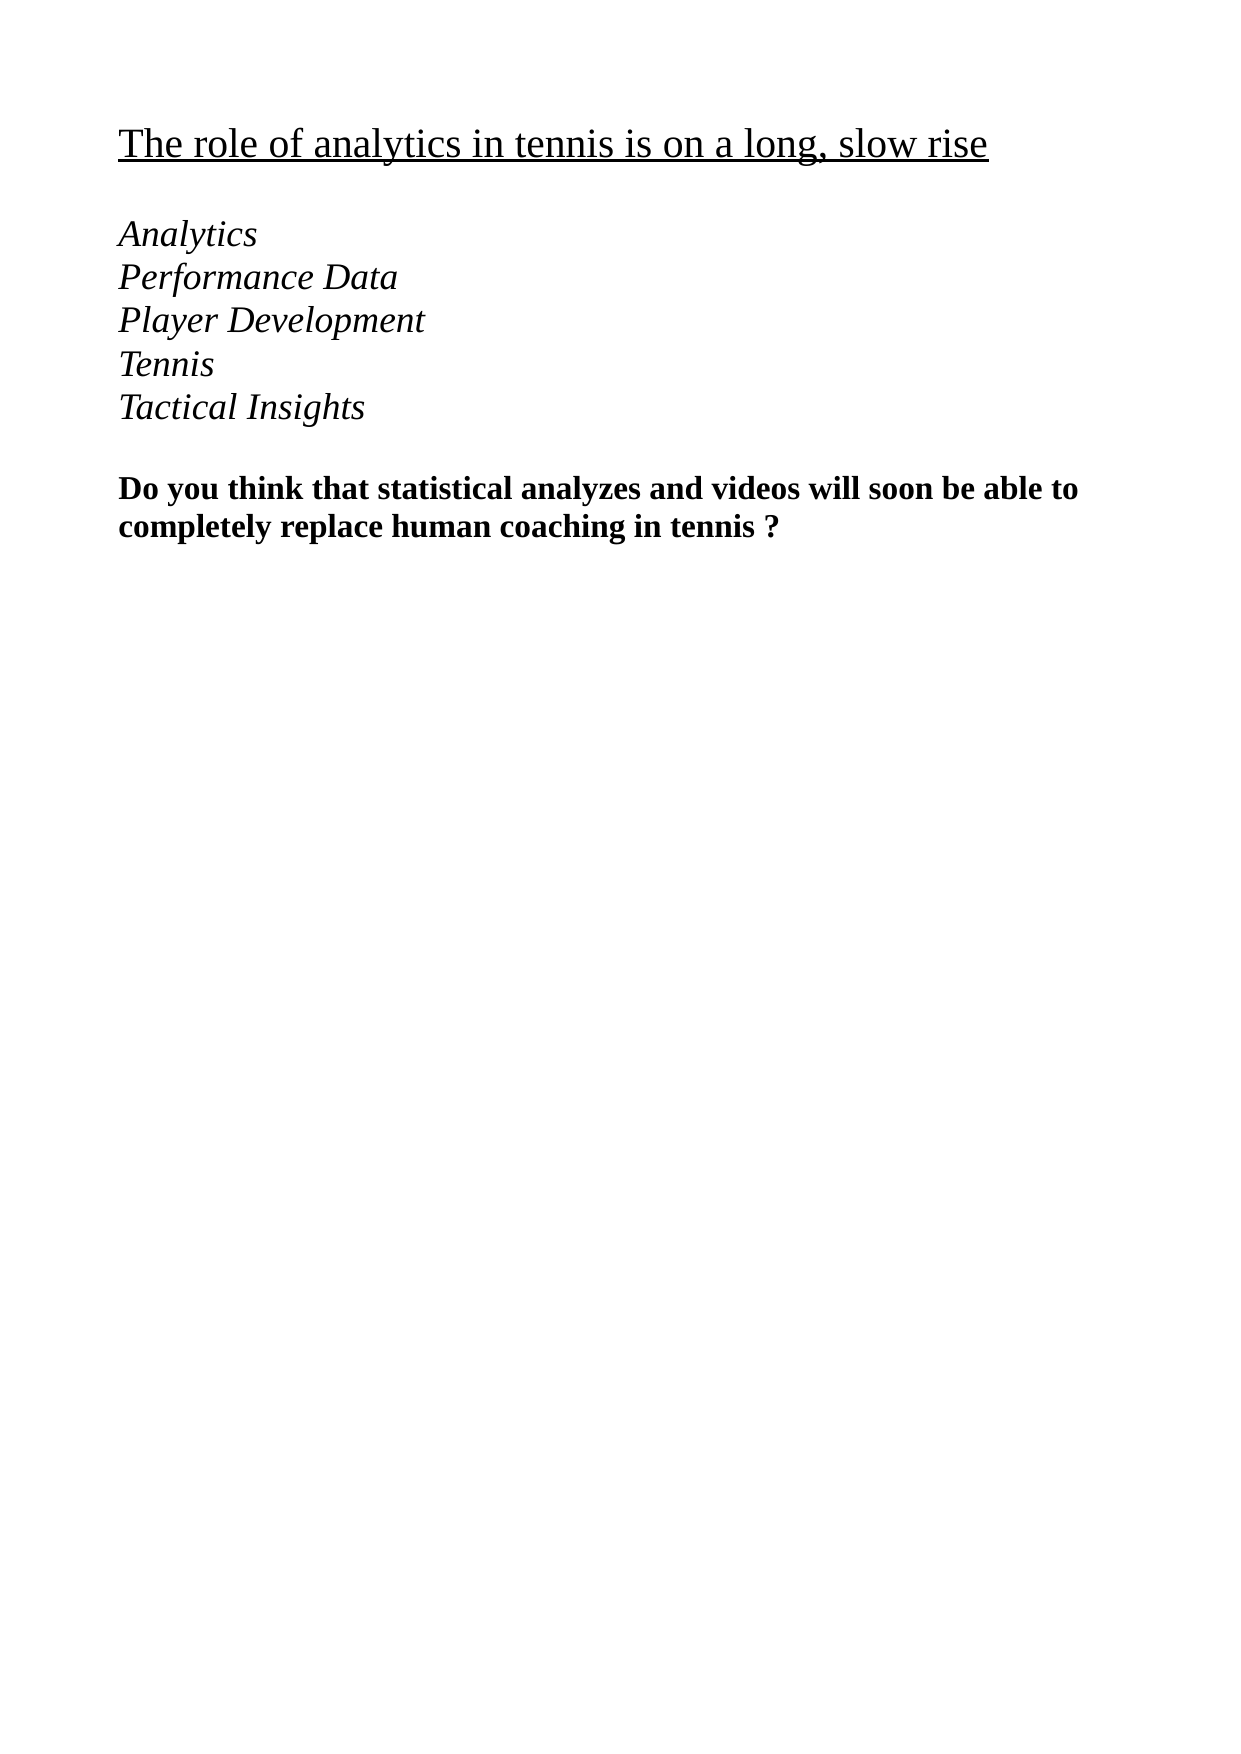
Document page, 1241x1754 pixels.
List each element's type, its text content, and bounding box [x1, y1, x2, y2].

text Analytics [118, 212, 1122, 255]
text Player Development [118, 298, 1122, 341]
text Tennis [118, 341, 1122, 384]
text Performance Data [118, 255, 1122, 298]
text Tactical Insights [118, 384, 1122, 427]
text The role of analytics in tennis is on a long, slow rise [118, 118, 1122, 166]
text Do you think that statistical analyzes and videos will soon be able to completely replace human coaching in tennis ? [118, 468, 1122, 545]
